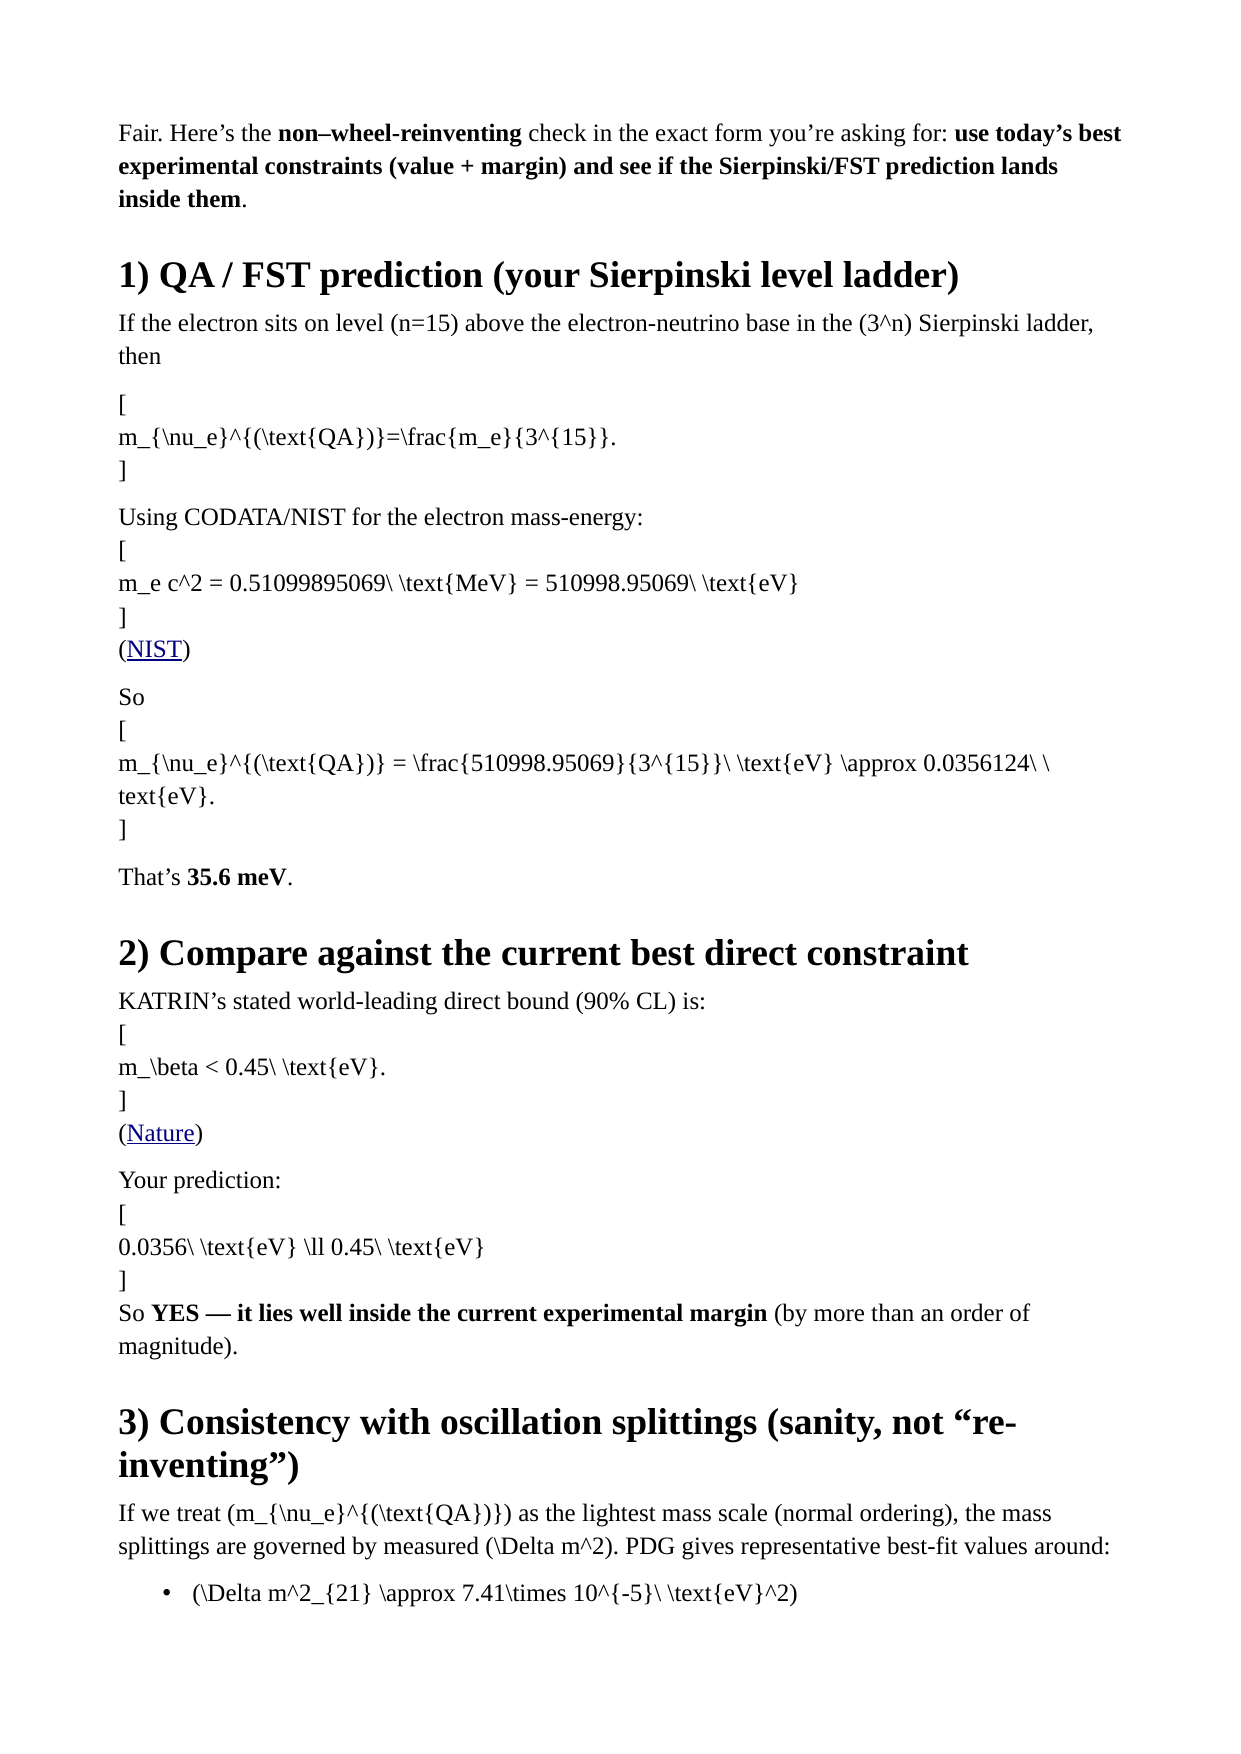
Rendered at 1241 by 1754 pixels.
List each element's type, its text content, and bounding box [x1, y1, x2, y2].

text Your prediction: [ 0.0356\ \text{eV} \ll 0.45\ \text{eV} ] So YES — it lies well inside the current experimental margin (by more than an order of magnitude). [118, 1166, 1122, 1359]
text Fair. Here’s the non–wheel-reinventing check in the exact form you’re asking for: use today’s best experimental constraints (value + margin) and see if the Sierpinski/FST prediction lands inside them. [118, 118, 1122, 213]
list (\Delta m^2_{21} \approx 7.41\times 10^{-5}\ \text{eV}^2) [162, 1578, 1122, 1607]
text If we treat (m_{\nu_e}^{(\text{QA})}) as the lightest mass scale (normal ordering), the mass splittings are governed by measured (\Delta m^2). PDG gives representative best-fit values around: [118, 1498, 1122, 1560]
text If the electron sits on level (n=15) above the electron-neutrino base in the (3^n) Sierpinski ladder, then [118, 308, 1122, 370]
subtitle 3) Consistency with oscillation splittings (sanity, not “re-inventing”) [118, 1399, 1122, 1485]
text That’s 35.6 meV. [118, 862, 1122, 891]
subtitle 1) QA / FST prediction (your Sierpinski level ladder) [118, 253, 1122, 296]
text Using CODATA/NIST for the electron mass-energy: [ m_e c^2 = 0.51099895069\ \text{MeV} = 510998.95069\ \text{eV} ] (NIST) [118, 502, 1122, 663]
text So [ m_{\nu_e}^{(\text{QA})} = \frac{510998.95069}{3^{15}}\ \text{eV} \approx 0.0356124\ \text{eV}. ] [118, 682, 1122, 843]
text KATRIN’s stated world-leading direct bound (90% CL) is: [ m_\beta < 0.45\ \text{eV}. ] (Nature) [118, 986, 1122, 1147]
text [ m_{\nu_e}^{(\text{QA})}=\frac{m_e}{3^{15}}. ] [118, 389, 1122, 484]
subtitle 2) Compare against the current best direct constraint [118, 930, 1122, 973]
